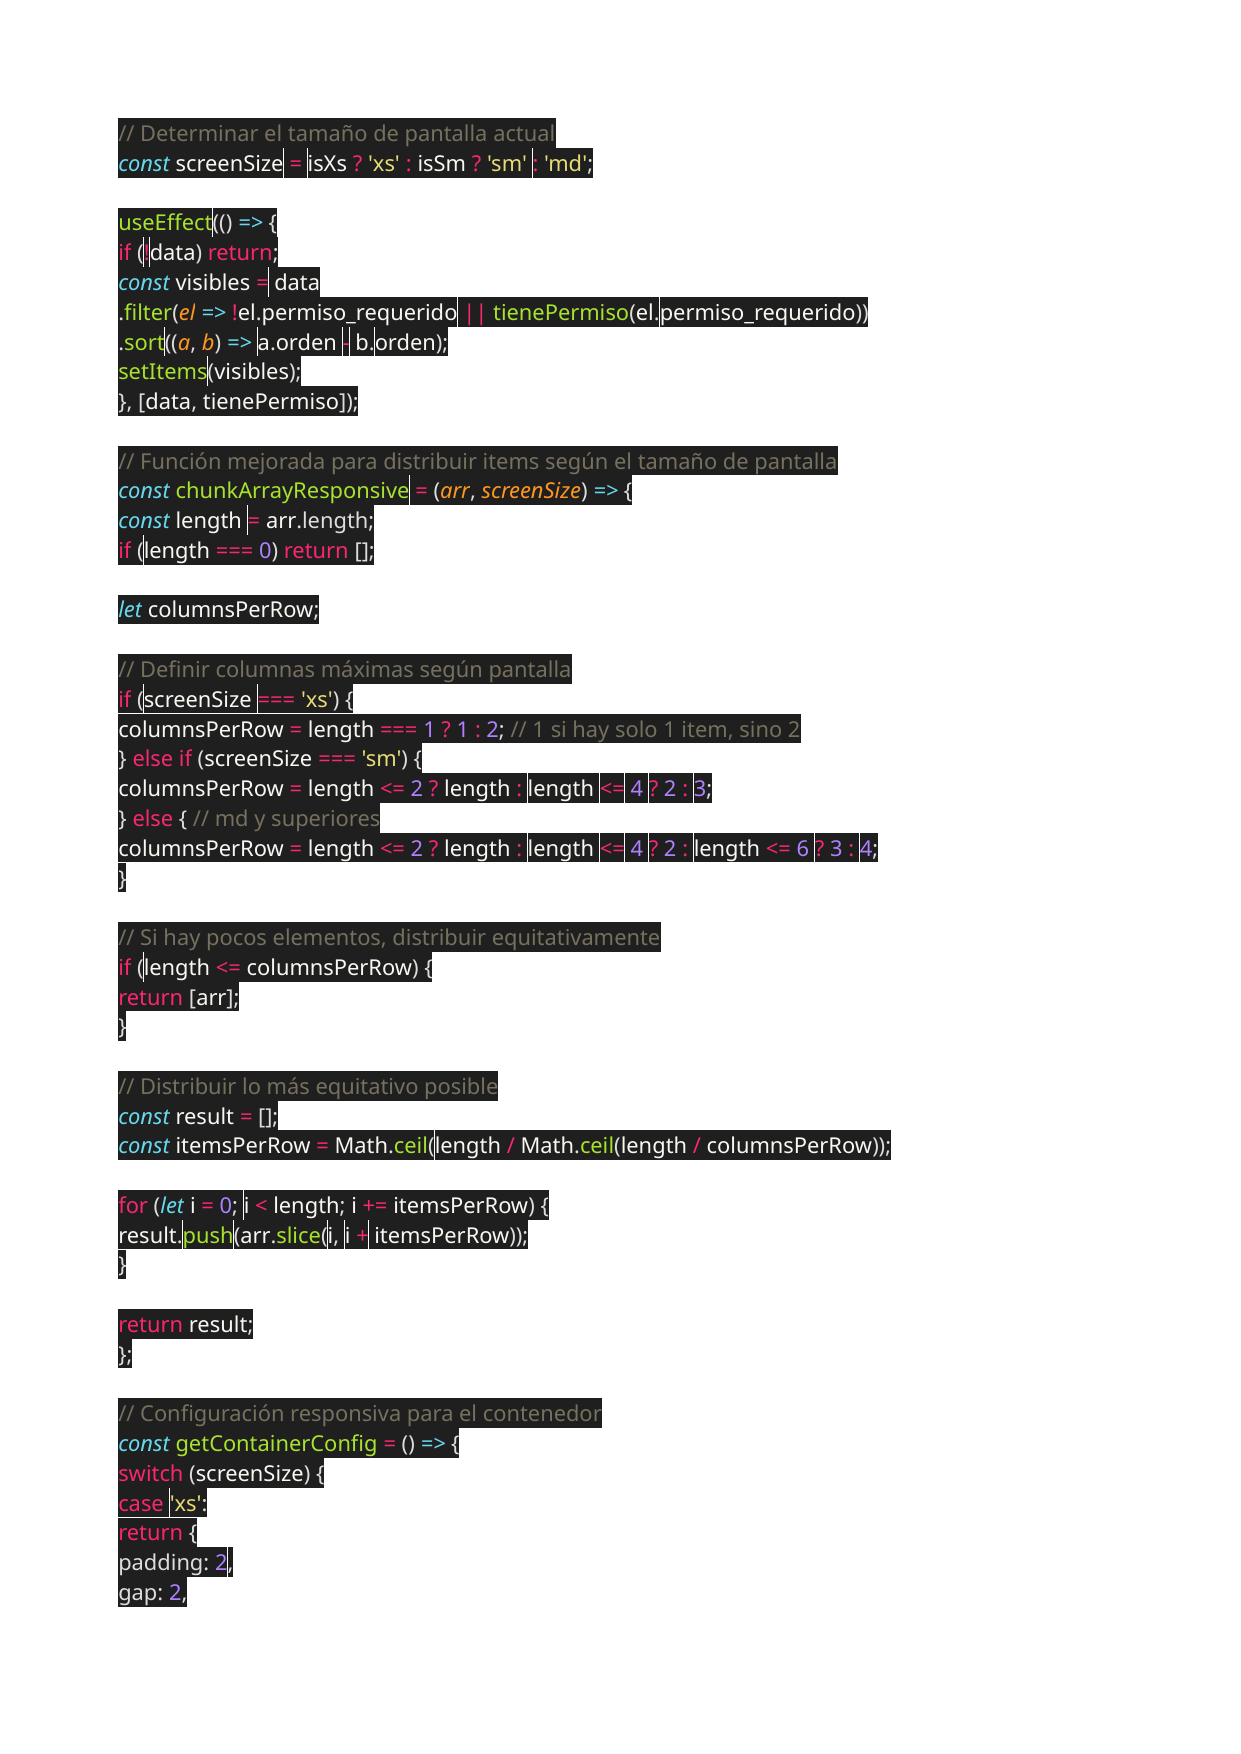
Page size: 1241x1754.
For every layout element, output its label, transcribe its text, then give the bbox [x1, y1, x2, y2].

text .filter(el => !el.permiso_requerido || tienePermiso(el.permiso_requerido)) [118, 297, 1122, 327]
text const screenSize = isXs ? 'xs' : isSm ? 'sm' : 'md'; [118, 148, 1122, 178]
text } [118, 862, 1122, 892]
text const chunkArrayResponsive = (arr, screenSize) => { [118, 475, 1122, 505]
text if (screenSize === 'xs') { [118, 684, 1122, 713]
text columnsPerRow = length <= 2 ? length : length <= 4 ? 2 : 3; [118, 773, 1122, 803]
text let columnsPerRow; [118, 594, 1122, 624]
text padding: 2, [118, 1547, 1122, 1577]
text const visibles = data [118, 267, 1122, 297]
text if (length <= columnsPerRow) { [118, 952, 1122, 982]
text const length = arr.length; [118, 505, 1122, 535]
text // Función mejorada para distribuir items según el tamaño de pantalla [118, 446, 1122, 475]
text }; [118, 1339, 1122, 1368]
text } else if (screenSize === 'sm') { [118, 743, 1122, 773]
text // Si hay pocos elementos, distribuir equitativamente [118, 922, 1122, 952]
text }, [data, tienePermiso]); [118, 386, 1122, 416]
text gap: 2, [118, 1577, 1122, 1607]
text if (!data) return; [118, 237, 1122, 267]
text const itemsPerRow = Math.ceil(length / Math.ceil(length / columnsPerRow)); [118, 1130, 1122, 1160]
text // Definir columnas máximas según pantalla [118, 654, 1122, 684]
text const result = []; [118, 1101, 1122, 1130]
text } [118, 1011, 1122, 1041]
text columnsPerRow = length === 1 ? 1 : 2; // 1 si hay solo 1 item, sino 2 [118, 713, 1122, 743]
text return { [118, 1517, 1122, 1547]
text case 'xs': [118, 1488, 1122, 1517]
text result.push(arr.slice(i, i + itemsPerRow)); [118, 1220, 1122, 1249]
text columnsPerRow = length <= 2 ? length : length <= 4 ? 2 : length <= 6 ? 3 : 4; [118, 833, 1122, 862]
text return result; [118, 1309, 1122, 1339]
text } else { // md y superiores [118, 803, 1122, 833]
text if (length === 0) return []; [118, 535, 1122, 565]
text for (let i = 0; i < length; i += itemsPerRow) { [118, 1190, 1122, 1220]
text useEffect(() => { [118, 207, 1122, 237]
text } [118, 1249, 1122, 1279]
text // Determinar el tamaño de pantalla actual [118, 118, 1122, 148]
text // Distribuir lo más equitativo posible [118, 1071, 1122, 1101]
text .sort((a, b) => a.orden - b.orden); [118, 327, 1122, 356]
text // Configuración responsiva para el contenedor [118, 1398, 1122, 1428]
text const getContainerConfig = () => { [118, 1428, 1122, 1458]
text setItems(visibles); [118, 356, 1122, 386]
text return [arr]; [118, 982, 1122, 1011]
text switch (screenSize) { [118, 1458, 1122, 1488]
